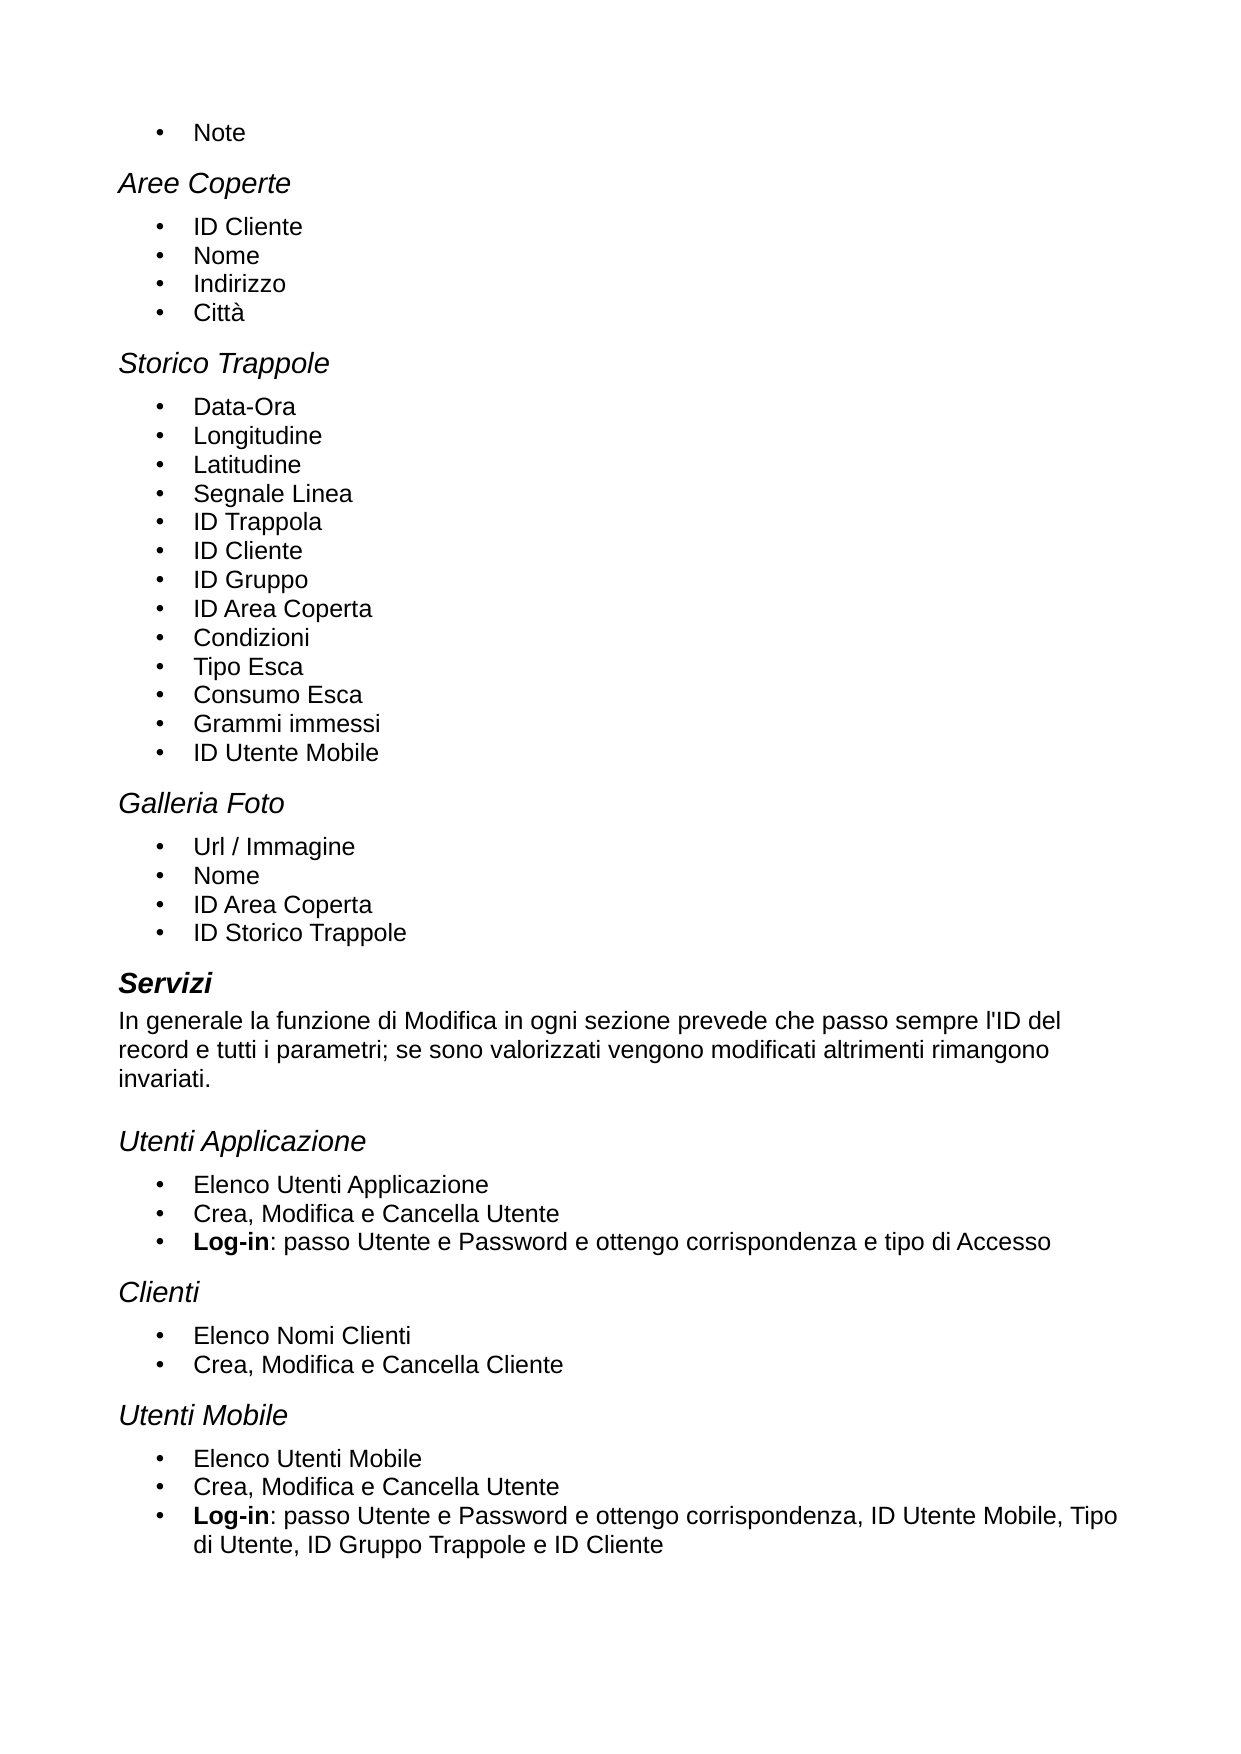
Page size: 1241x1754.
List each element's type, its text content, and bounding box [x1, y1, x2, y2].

list ID Utente Mobile [156, 738, 1122, 767]
list ID Cliente [156, 536, 1122, 565]
list Crea, Modifica e Cancella Utente [156, 1472, 1122, 1501]
list Nome [156, 241, 1122, 269]
list Crea, Modifica e Cancella Cliente [156, 1350, 1122, 1379]
list Crea, Modifica e Cancella Utente [156, 1198, 1122, 1227]
list Longitudine [156, 421, 1122, 450]
list Indirizzo [156, 269, 1122, 298]
list Log-in: passo Utente e Password e ottengo corrispondenza e tipo di Accesso [156, 1227, 1122, 1256]
list Note [156, 118, 1122, 147]
list ID Storico Trappole [156, 918, 1122, 947]
list Elenco Utenti Applicazione [156, 1170, 1122, 1198]
list Tipo Esca [156, 652, 1122, 681]
subtitle Utenti Applicazione [118, 1124, 1122, 1157]
list Segnale Linea [156, 478, 1122, 507]
list Nome [156, 861, 1122, 889]
text In generale la funzione di Modifica in ogni sezione prevede che passo sempre l'ID del record e tutti i parametri; se sono valorizzati vengono modificati altrimenti rimangono invariati. [118, 1006, 1122, 1092]
list ID Area Coperta [156, 889, 1122, 918]
list Latitudine [156, 450, 1122, 478]
subtitle Galleria Foto [118, 786, 1122, 819]
list Consumo Esca [156, 681, 1122, 709]
subtitle Clienti [118, 1275, 1122, 1309]
list Elenco Utenti Mobile [156, 1443, 1122, 1472]
list Log-in: passo Utente e Password e ottengo corrispondenza, ID Utente Mobile, Tipo di Utente, ID Gruppo Trappole e ID Cliente [156, 1501, 1122, 1559]
subtitle Utenti Mobile [118, 1398, 1122, 1431]
list Url / Immagine [156, 832, 1122, 861]
list ID Gruppo [156, 565, 1122, 594]
subtitle Servizi [118, 966, 1122, 1000]
list Condizioni [156, 623, 1122, 652]
subtitle Storico Trappole [118, 346, 1122, 379]
list Grammi immessi [156, 709, 1122, 738]
list ID Area Coperta [156, 594, 1122, 623]
list ID Cliente [156, 212, 1122, 241]
list Elenco Nomi Clienti [156, 1321, 1122, 1350]
list ID Trappola [156, 507, 1122, 536]
list Data-Ora [156, 392, 1122, 421]
subtitle Aree Coperte [118, 166, 1122, 199]
list Città [156, 298, 1122, 327]
